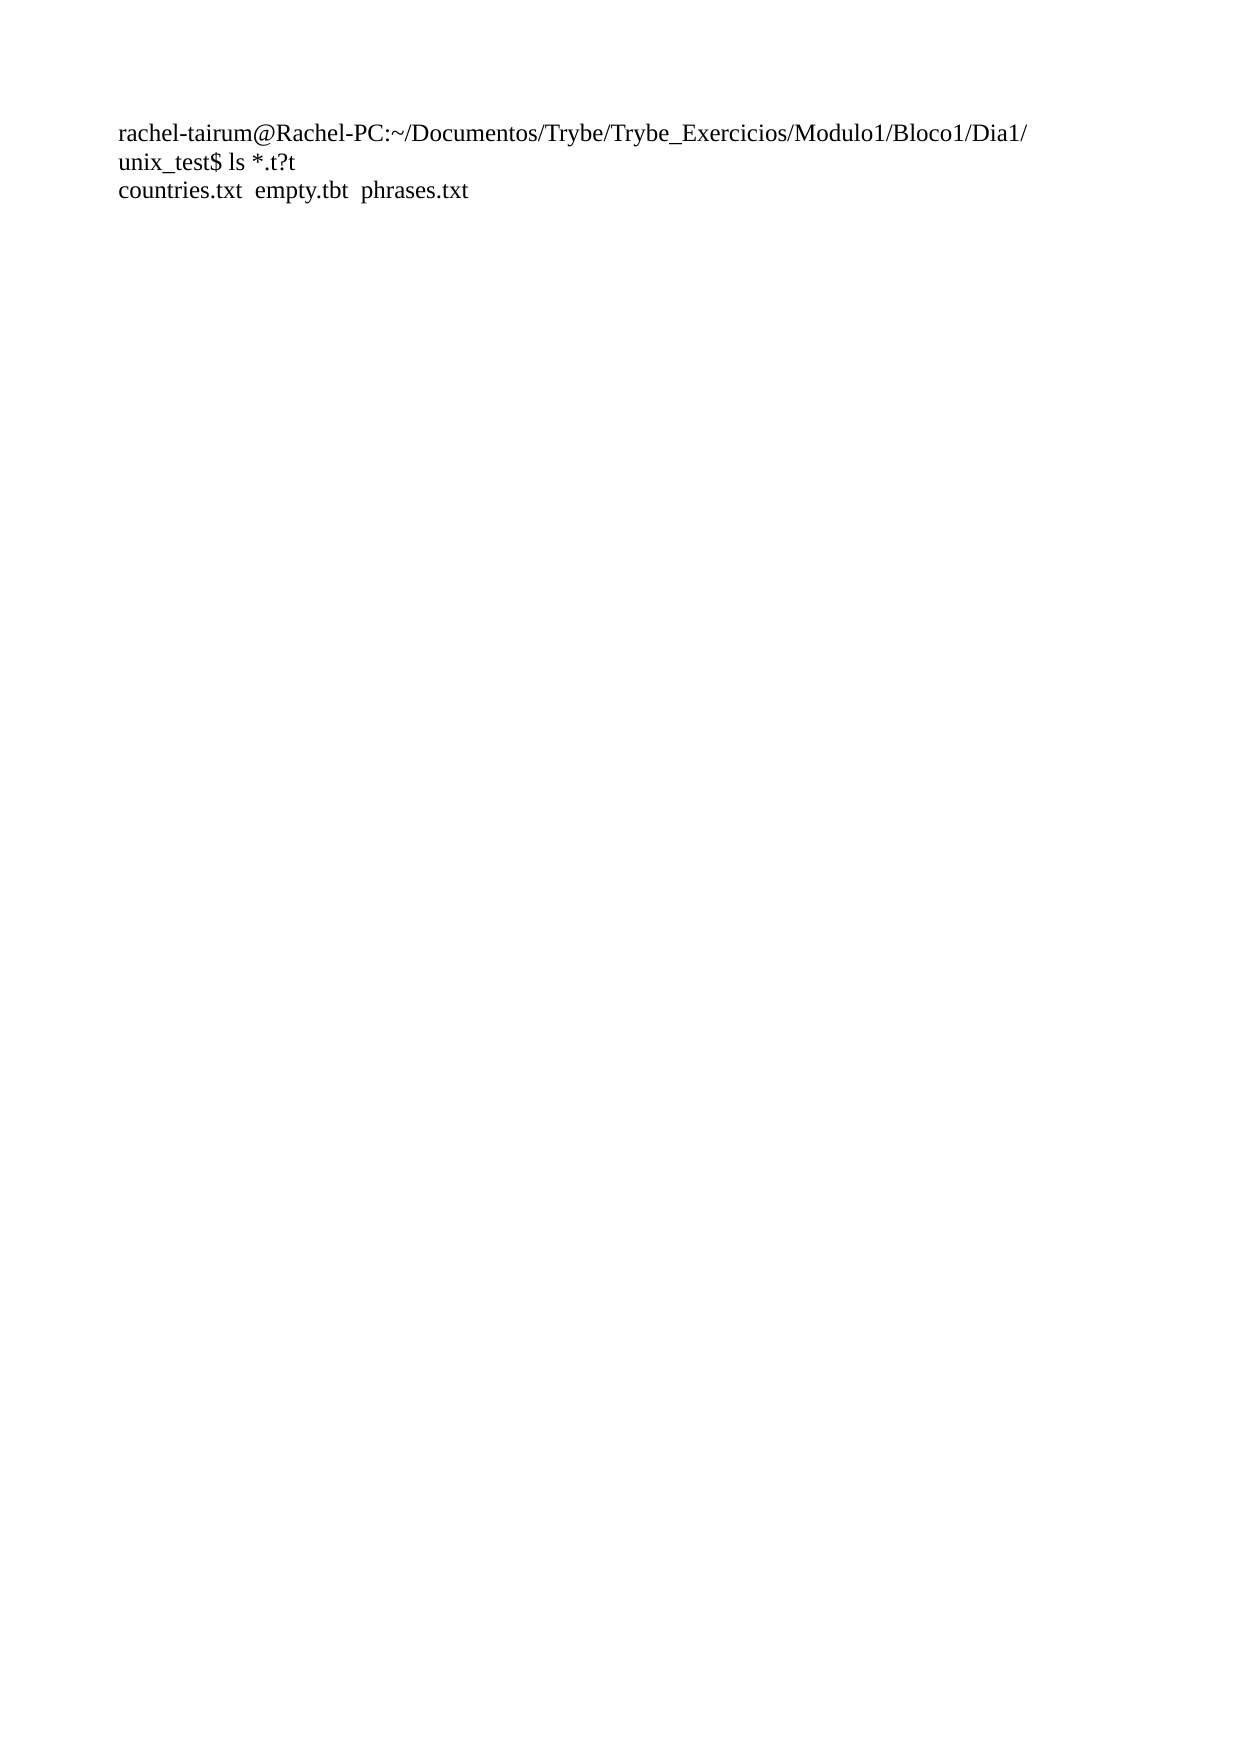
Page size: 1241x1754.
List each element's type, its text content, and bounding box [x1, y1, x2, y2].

text countries.txt empty.tbt phrases.txt [118, 176, 1122, 204]
text rachel-tairum@Rachel-PC:~/Documentos/Trybe/Trybe_Exercicios/Modulo1/Bloco1/Dia1/unix_test$ ls *.t?t [118, 118, 1122, 176]
